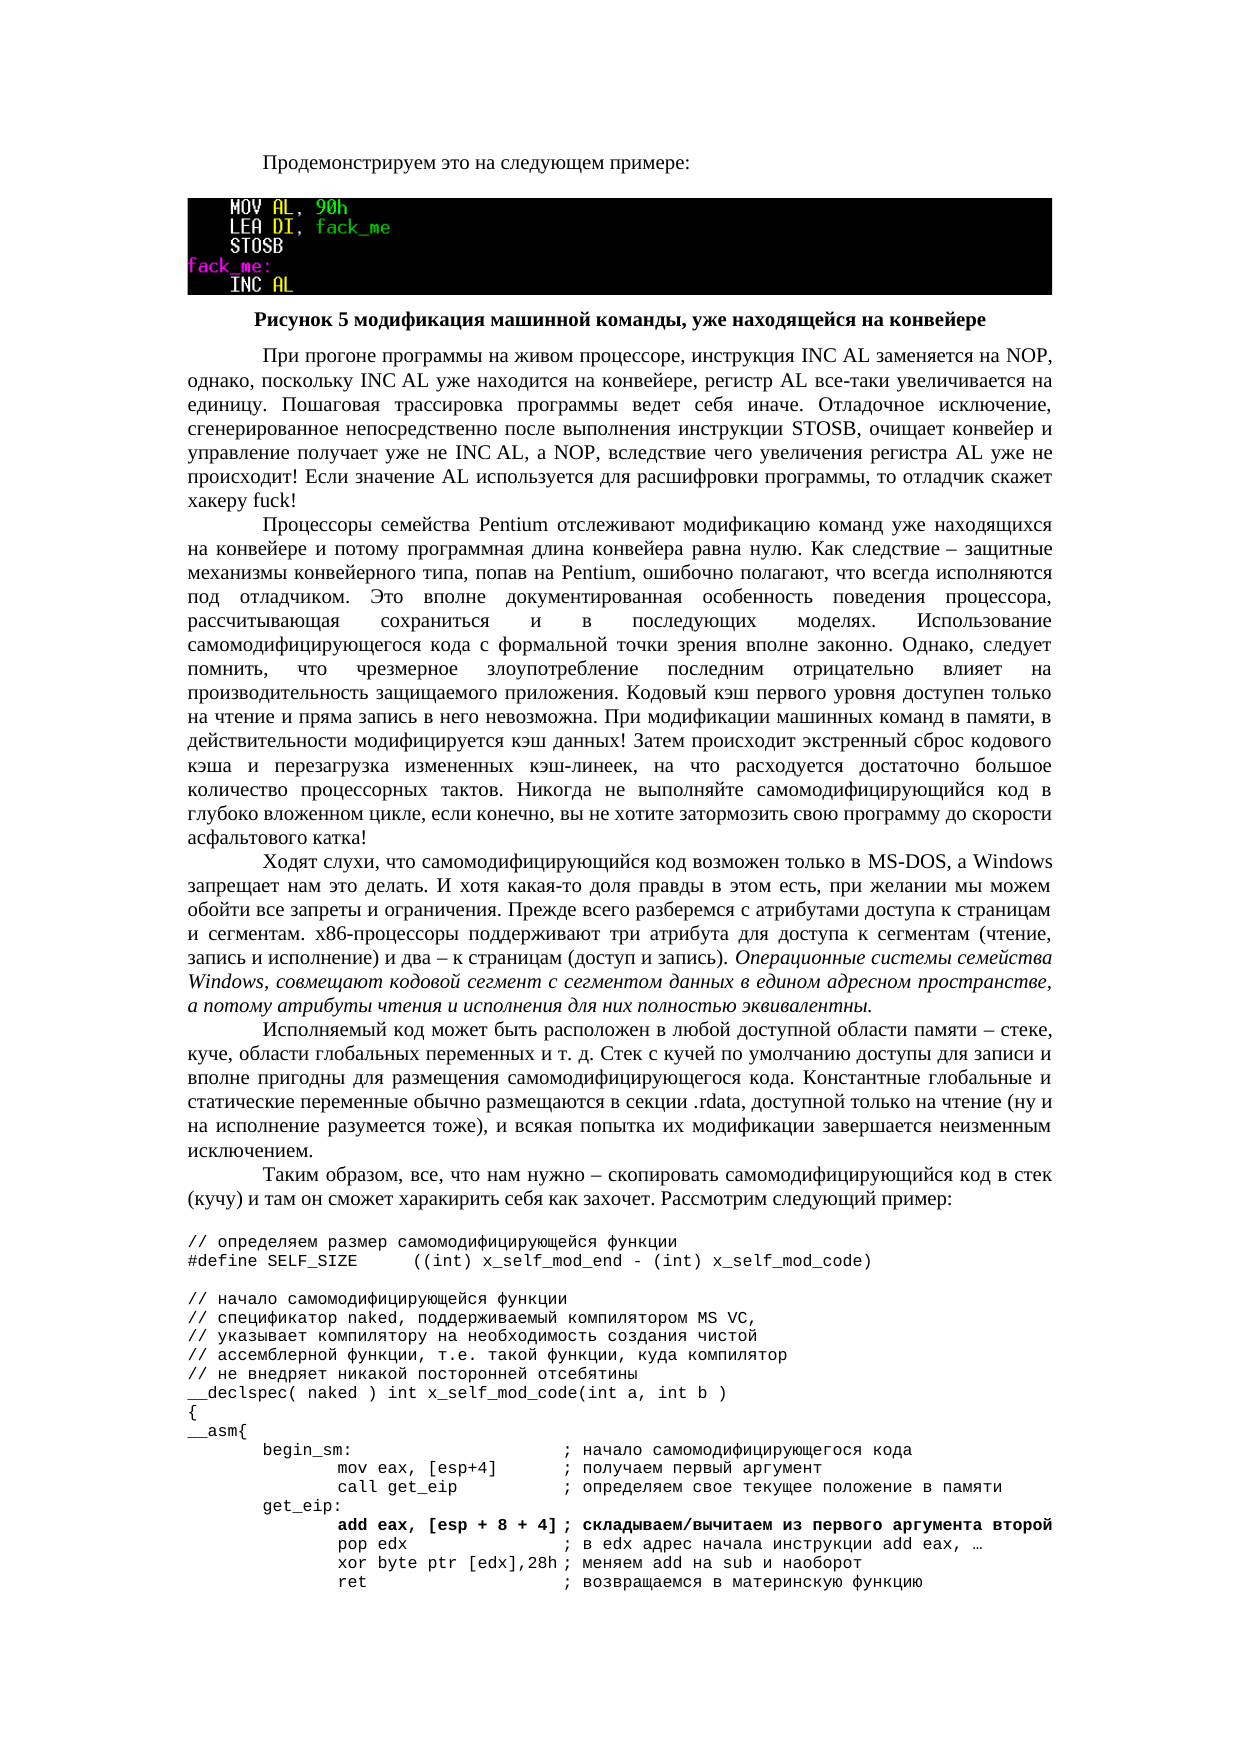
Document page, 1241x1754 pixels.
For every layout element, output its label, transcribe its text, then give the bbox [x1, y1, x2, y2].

text // спецификатор naked, поддерживаемый компилятором MS VC, [187, 1309, 1053, 1328]
picture [187, 198, 1053, 295]
text // начало самомодифицирующейся функции [187, 1290, 1053, 1309]
text // ассемблерной функции, т.е. такой функции, куда компилятор [187, 1347, 1053, 1366]
text Процессоры семейства Pentium отслеживают модификацию команд уже находящихся на конвейере и потому программная длина конвейера равна нулю. Как следствие – защитные механизмы конвейерного типа, попав на Pentium, ошибочно полагают, что всегда исполняются под отладчиком. Это вполне документированная особенность поведения процессора, рассчитывающая сохраниться и в последующих моделях. Использование самомодифицирующегося кода с формальной точки зрения вполне законно. Однако, следует помнить, что чрезмерное злоупотребление последним отрицательно влияет на производительность защищаемого приложения. Кодовый кэш первого уровня доступен только на чтение и пряма запись в него невозможна. При модификации машинных команд в памяти, в действительности модифицируется кэш данных! Затем происходит экстренный сброс кодового кэша и перезагрузка измененных кэш-линеек, на что расходуется достаточно большое количество процессорных тактов. Никогда не выполняйте самомодифицирующийся код в глубоко вложенном цикле, если конечно, вы не хотите затормозить свою программу до скорости асфальтового катка! [187, 512, 1053, 849]
text __asm{ [187, 1422, 1053, 1441]
text Исполняемый код может быть расположен в любой доступной области памяти – стеке, куче, области глобальных переменных и т. д. Стек с кучей по умолчанию доступы для записи и вполне пригодны для размещения самомодифицирующегося кода. Константные глобальные и статические переменные обычно размещаются в секции .rdata, доступной только на чтение (ну и на исполнение разумеется тоже), и всякая попытка их модификации завершается неизменным исключением. [187, 1017, 1053, 1162]
text get_eip: [187, 1498, 1053, 1517]
text Продемонстрируем это на следующем примере: [187, 150, 1053, 174]
text Рисунок 5 модификация машинной команды, уже находящейся на конвейере [187, 307, 1053, 331]
text mov eax, [esp+4] ; получаем первый аргумент [187, 1460, 1053, 1479]
text Таким образом, все, что нам нужно – скопировать самомодифицирующийся код в стек (кучу) и там он сможет харакирить себя как захочет. Рассмотрим следующий пример: [187, 1162, 1053, 1210]
text Ходят слухи, что самомодифицирующийся код возможен только в MS-DOS, а Windows запрещает нам это делать. И хотя какая-то доля правды в этом есть, при желании мы можем обойти все запреты и ограничения. Прежде всего разберемся с атрибутами доступа к страницам и сегментам. x86-процессоры поддерживают три атрибута для доступа к сегментам (чтение, запись и исполнение) и два – к страницам (доступ и запись). Операционные системы семейства Windows, совмещают кодовой сегмент с сегментом данных в едином адресном пространстве, а потому атрибуты чтения и исполнения для них полностью эквивалентны. [187, 849, 1053, 1017]
text begin_sm: ; начало самомодифицирующегося кода [187, 1441, 1053, 1460]
text call get_eip ; определяем свое текущее положение в памяти [187, 1479, 1053, 1498]
text // определяем размер самомодифицирующейся функции [187, 1234, 1053, 1253]
text add eax, [esp + 8 + 4] ; складываем/вычитаем из первого аргумента второй [187, 1517, 1053, 1535]
text #define SELF_SIZE ((int) x_self_mod_end - (int) x_self_mod_code) [187, 1253, 1053, 1271]
text __declspec( naked ) int x_self_mod_code(int a, int b ) [187, 1384, 1053, 1403]
text ret ; возвращаемся в материнскую функцию [187, 1573, 1053, 1592]
text { [187, 1403, 1053, 1422]
text xor byte ptr [edx],28h ; меняем add на sub и наоборот [187, 1554, 1053, 1573]
text // не внедряет никакой посторонней отсебятины [187, 1366, 1053, 1384]
text При прогоне программы на живом процессоре, инструкция INC AL заменяется на NOP, однако, поскольку INC AL уже находится на конвейере, регистр AL все-таки увеличивается на единицу. Пошаговая трассировка программы ведет себя иначе. Отладочное исключение, сгенерированное непосредственно после выполнения инструкции STOSB, очищает конвейер и управление получает уже не INC AL, а NOP, вследствие чего увеличения регистра AL уже не происходит! Если значение AL используется для расшифровки программы, то отладчик скажет хакеру fuck! [187, 343, 1053, 512]
text pop edx ; в edx адрес начала инструкции add eax, … [187, 1535, 1053, 1554]
text // указывает компилятору на необходимость создания чистой [187, 1328, 1053, 1347]
